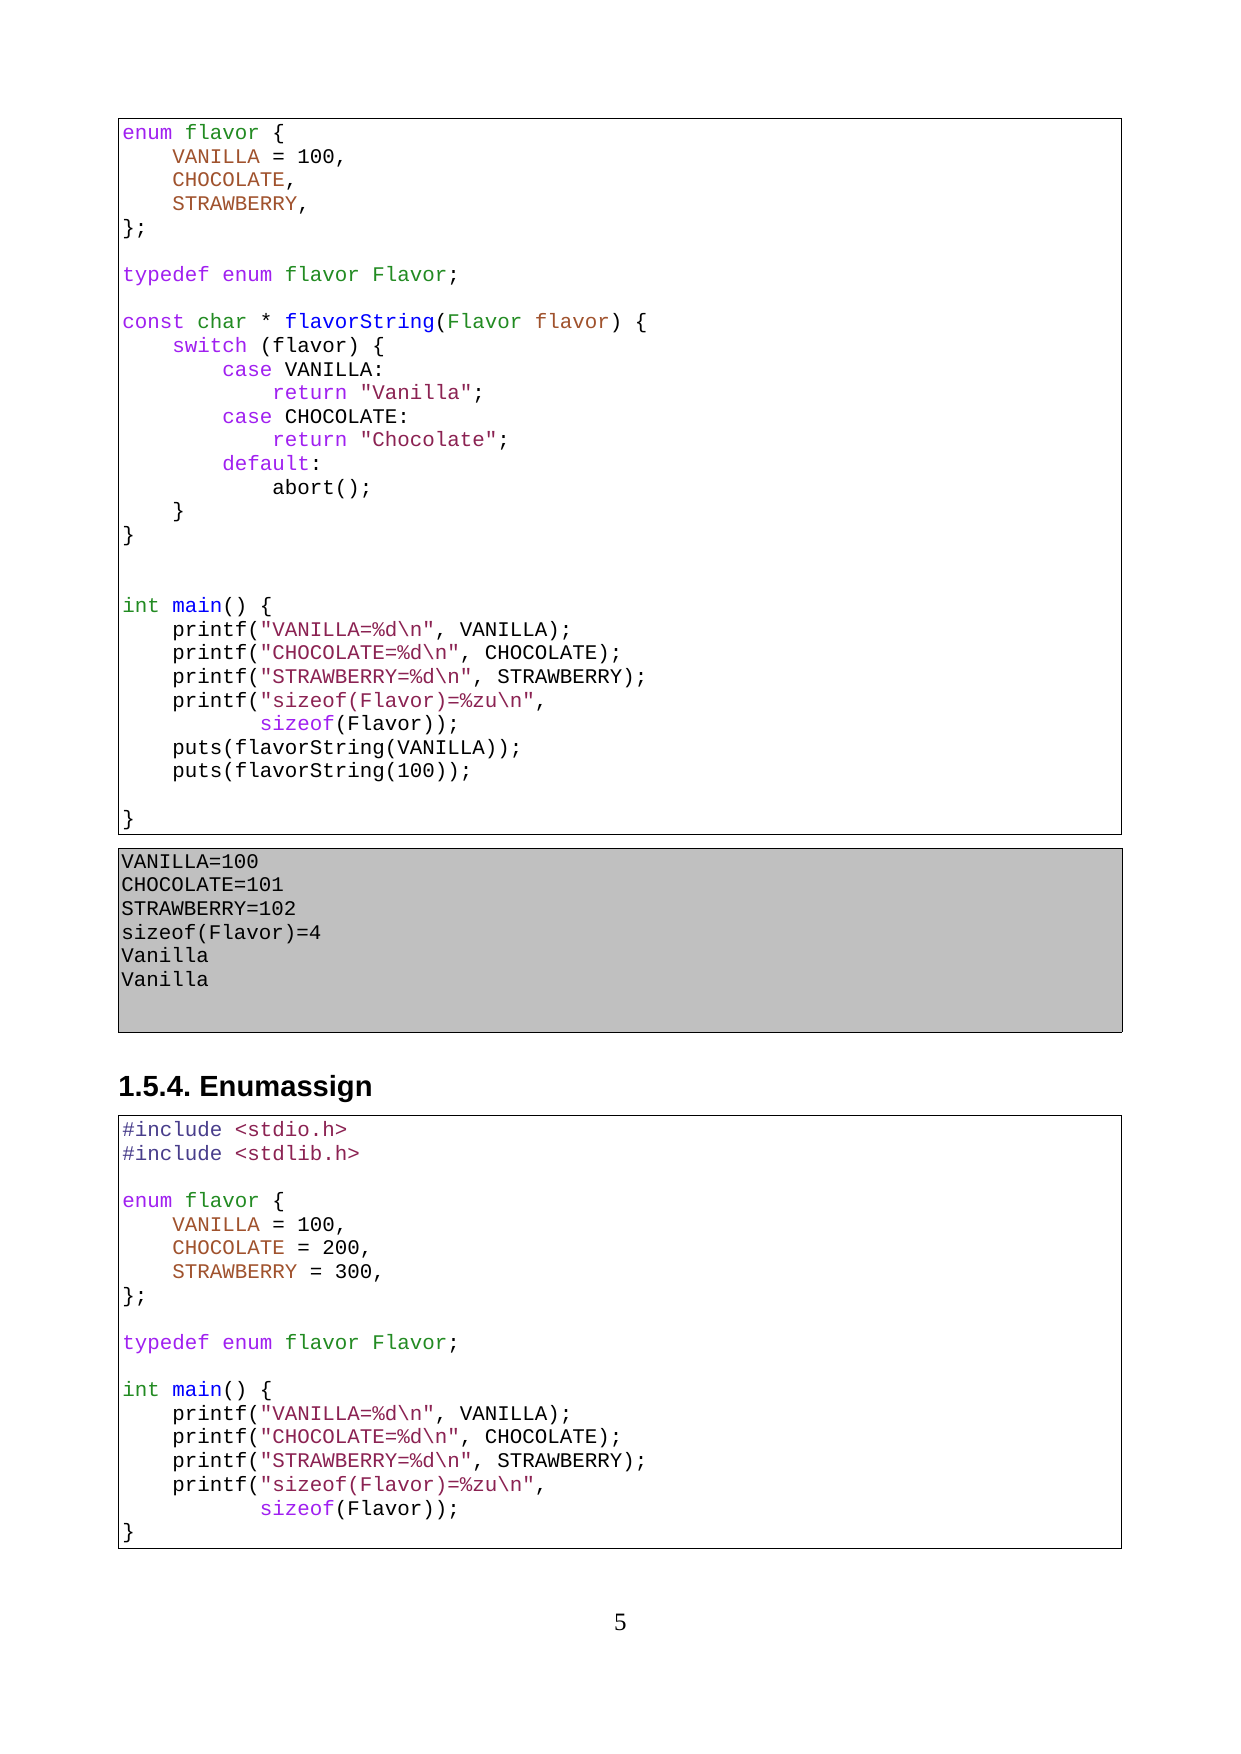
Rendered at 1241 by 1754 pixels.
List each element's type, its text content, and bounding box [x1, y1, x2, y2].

text typedef enum flavor Flavor; [119, 1328, 1121, 1352]
text sizeof(Flavor)); [119, 1493, 1121, 1517]
text enum flavor { [119, 1186, 1121, 1210]
text int main() { [119, 1375, 1121, 1399]
text enum flavor { [119, 119, 1121, 142]
text } [119, 804, 1121, 834]
text puts(flavorString(100)); [119, 757, 1121, 780]
text STRAWBERRY, [119, 189, 1121, 213]
text switch (flavor) { [119, 331, 1121, 354]
text case CHOCOLATE: [119, 402, 1121, 426]
text puts(flavorString(VANILLA)); [119, 733, 1121, 757]
text VANILLA = 100, [119, 1210, 1121, 1233]
text Vanilla [119, 942, 1122, 966]
text printf("VANILLA=%d\n", VANILLA); [119, 615, 1121, 638]
text return "Vanilla"; [119, 378, 1121, 402]
text STRAWBERRY=102 [119, 895, 1122, 919]
text case VANILLA: [119, 354, 1121, 378]
text VANILLA=100 [119, 849, 1122, 871]
text Vanilla [119, 966, 1122, 993]
text CHOCOLATE, [119, 165, 1121, 189]
text sizeof(Flavor)=4 [119, 919, 1122, 942]
text sizeof(Flavor)); [119, 709, 1121, 733]
text return "Chocolate"; [119, 426, 1121, 449]
text printf("STRAWBERRY=%d\n", STRAWBERRY); [119, 1446, 1121, 1470]
text CHOCOLATE=101 [119, 871, 1122, 895]
text printf("STRAWBERRY=%d\n", STRAWBERRY); [119, 662, 1121, 686]
subtitle Enumassign [118, 1069, 1122, 1103]
text } [119, 1517, 1121, 1548]
text abort(); [119, 473, 1121, 496]
text const char * flavorString(Flavor flavor) { [119, 307, 1121, 331]
text } [119, 520, 1121, 544]
text } [119, 496, 1121, 520]
text #include <stdio.h> [119, 1116, 1121, 1139]
text int main() { [119, 591, 1121, 615]
text }; [119, 213, 1121, 236]
text #include <stdlib.h> [119, 1139, 1121, 1162]
text printf("VANILLA=%d\n", VANILLA); [119, 1399, 1121, 1423]
text STRAWBERRY = 300, [119, 1257, 1121, 1281]
text }; [119, 1281, 1121, 1304]
text default: [119, 449, 1121, 473]
text printf("sizeof(Flavor)=%zu\n", [119, 1470, 1121, 1493]
text printf("CHOCOLATE=%d\n", CHOCOLATE); [119, 1423, 1121, 1446]
text CHOCOLATE = 200, [119, 1233, 1121, 1257]
text VANILLA = 100, [119, 142, 1121, 165]
text printf("CHOCOLATE=%d\n", CHOCOLATE); [119, 638, 1121, 662]
text typedef enum flavor Flavor; [119, 260, 1121, 284]
text printf("sizeof(Flavor)=%zu\n", [119, 686, 1121, 709]
